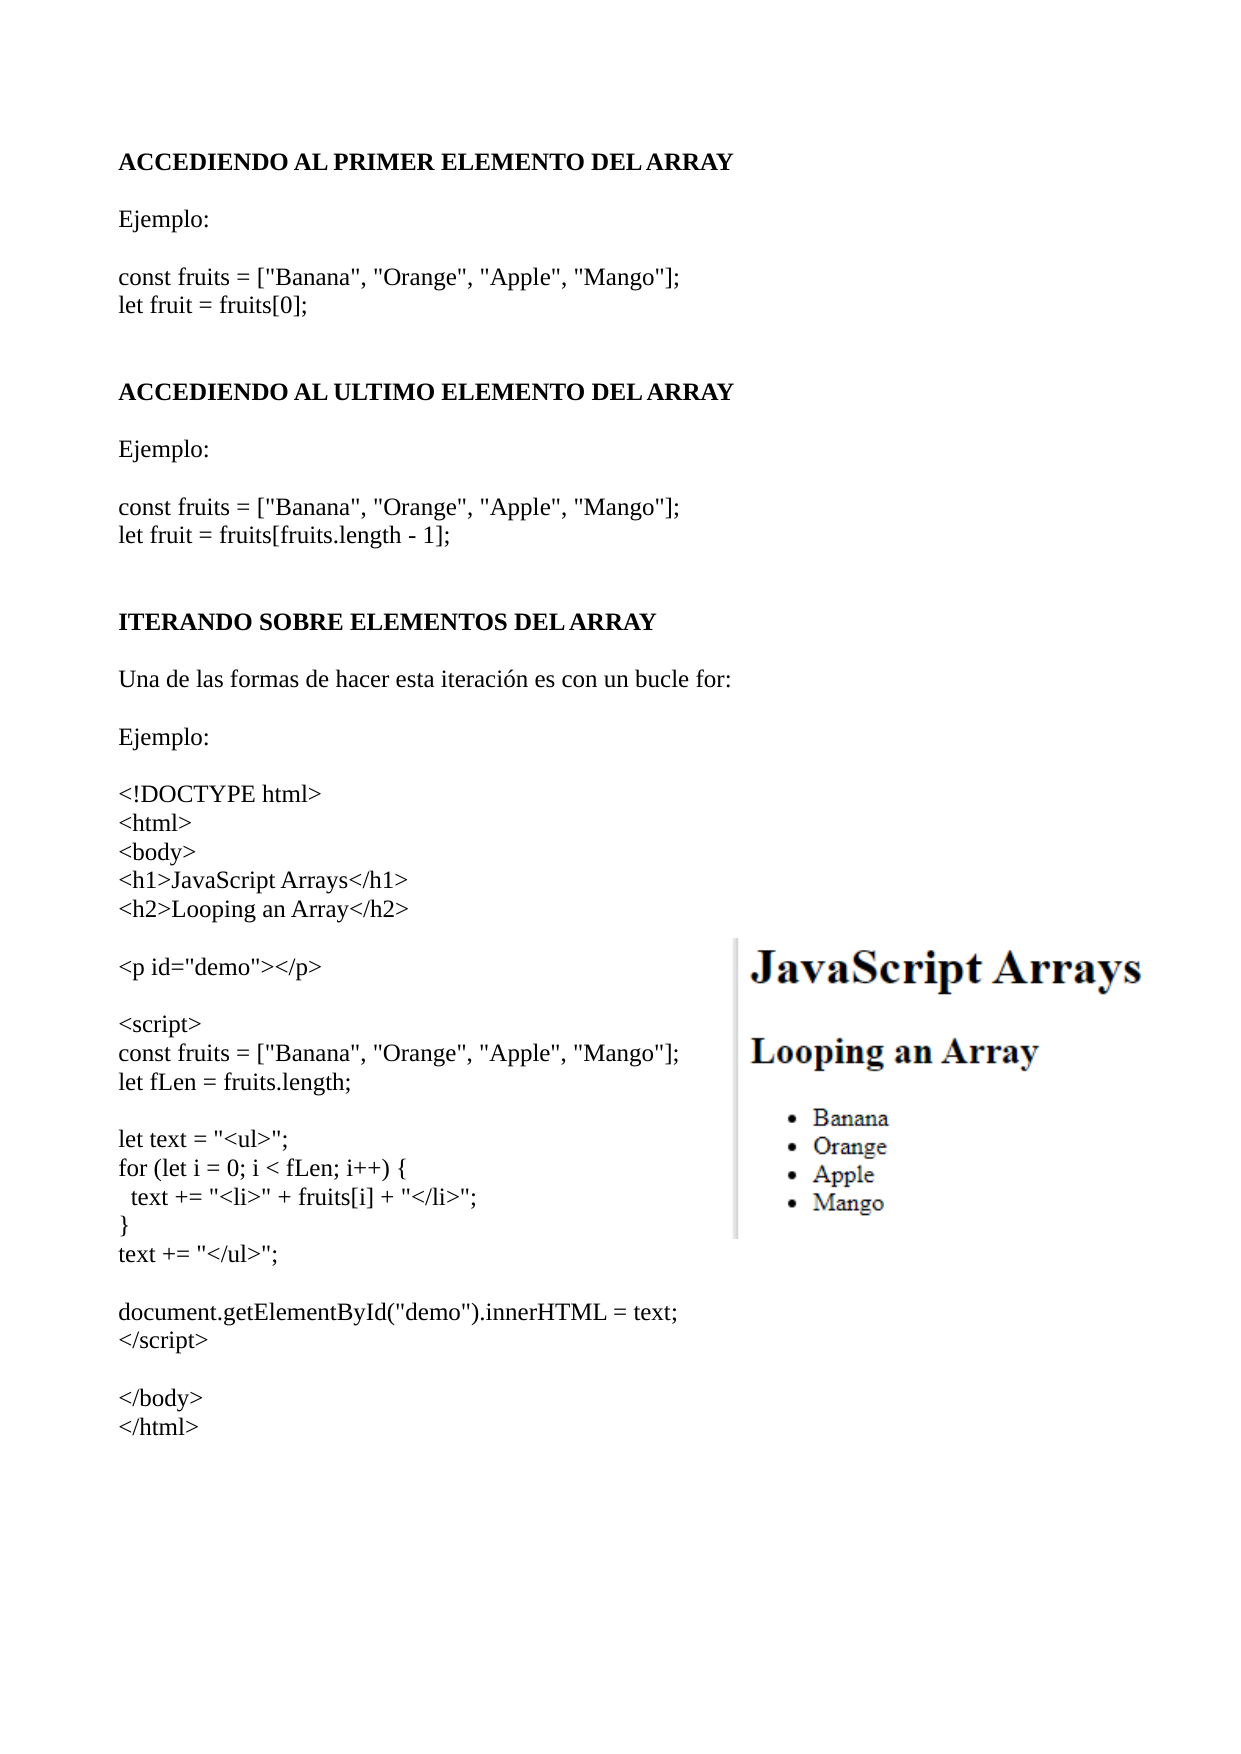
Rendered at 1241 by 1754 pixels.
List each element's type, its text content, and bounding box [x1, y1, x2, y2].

text const fruits = ["Banana", "Orange", "Apple", "Mango"]; [118, 1038, 732, 1067]
text Ejemplo: [118, 722, 1122, 751]
text for (let i = 0; i < fLen; i++) { [118, 1153, 732, 1182]
text <body> [118, 837, 1122, 866]
text Ejemplo: [118, 434, 1122, 463]
text <html> [118, 808, 1122, 837]
text </html> [118, 1412, 1122, 1441]
text ACCEDIENDO AL PRIMER ELEMENTO DEL ARRAY [118, 147, 1122, 176]
text } [118, 1211, 732, 1239]
text Ejemplo: [118, 204, 1122, 233]
text <p id="demo"></p> [118, 952, 732, 981]
text <script> [118, 1009, 732, 1038]
picture [732, 938, 1184, 1239]
text ITERANDO SOBRE ELEMENTOS DEL ARRAY [118, 607, 1122, 636]
text </script> [118, 1326, 1122, 1354]
text const fruits = ["Banana", "Orange", "Apple", "Mango"]; let fruit = fruits[fruits.length - 1]; [118, 492, 1122, 549]
text const fruits = ["Banana", "Orange", "Apple", "Mango"]; let fruit = fruits[0]; [118, 262, 1122, 319]
text text += "</ul>"; [118, 1239, 1122, 1268]
text Una de las formas de hacer esta iteración es con un bucle for: [118, 664, 1122, 693]
text let text = "<ul>"; [118, 1124, 732, 1153]
text <h2>Looping an Array</h2> [118, 894, 1122, 923]
text text += "<li>" + fruits[i] + "</li>"; [118, 1182, 732, 1211]
text document.getElementById("demo").innerHTML = text; [118, 1297, 1122, 1326]
text <h1>JavaScript Arrays</h1> [118, 866, 1122, 894]
text <!DOCTYPE html> [118, 779, 1122, 808]
text </body> [118, 1383, 1122, 1412]
text let fLen = fruits.length; [118, 1067, 732, 1096]
text ACCEDIENDO AL ULTIMO ELEMENTO DEL ARRAY [118, 377, 1122, 406]
